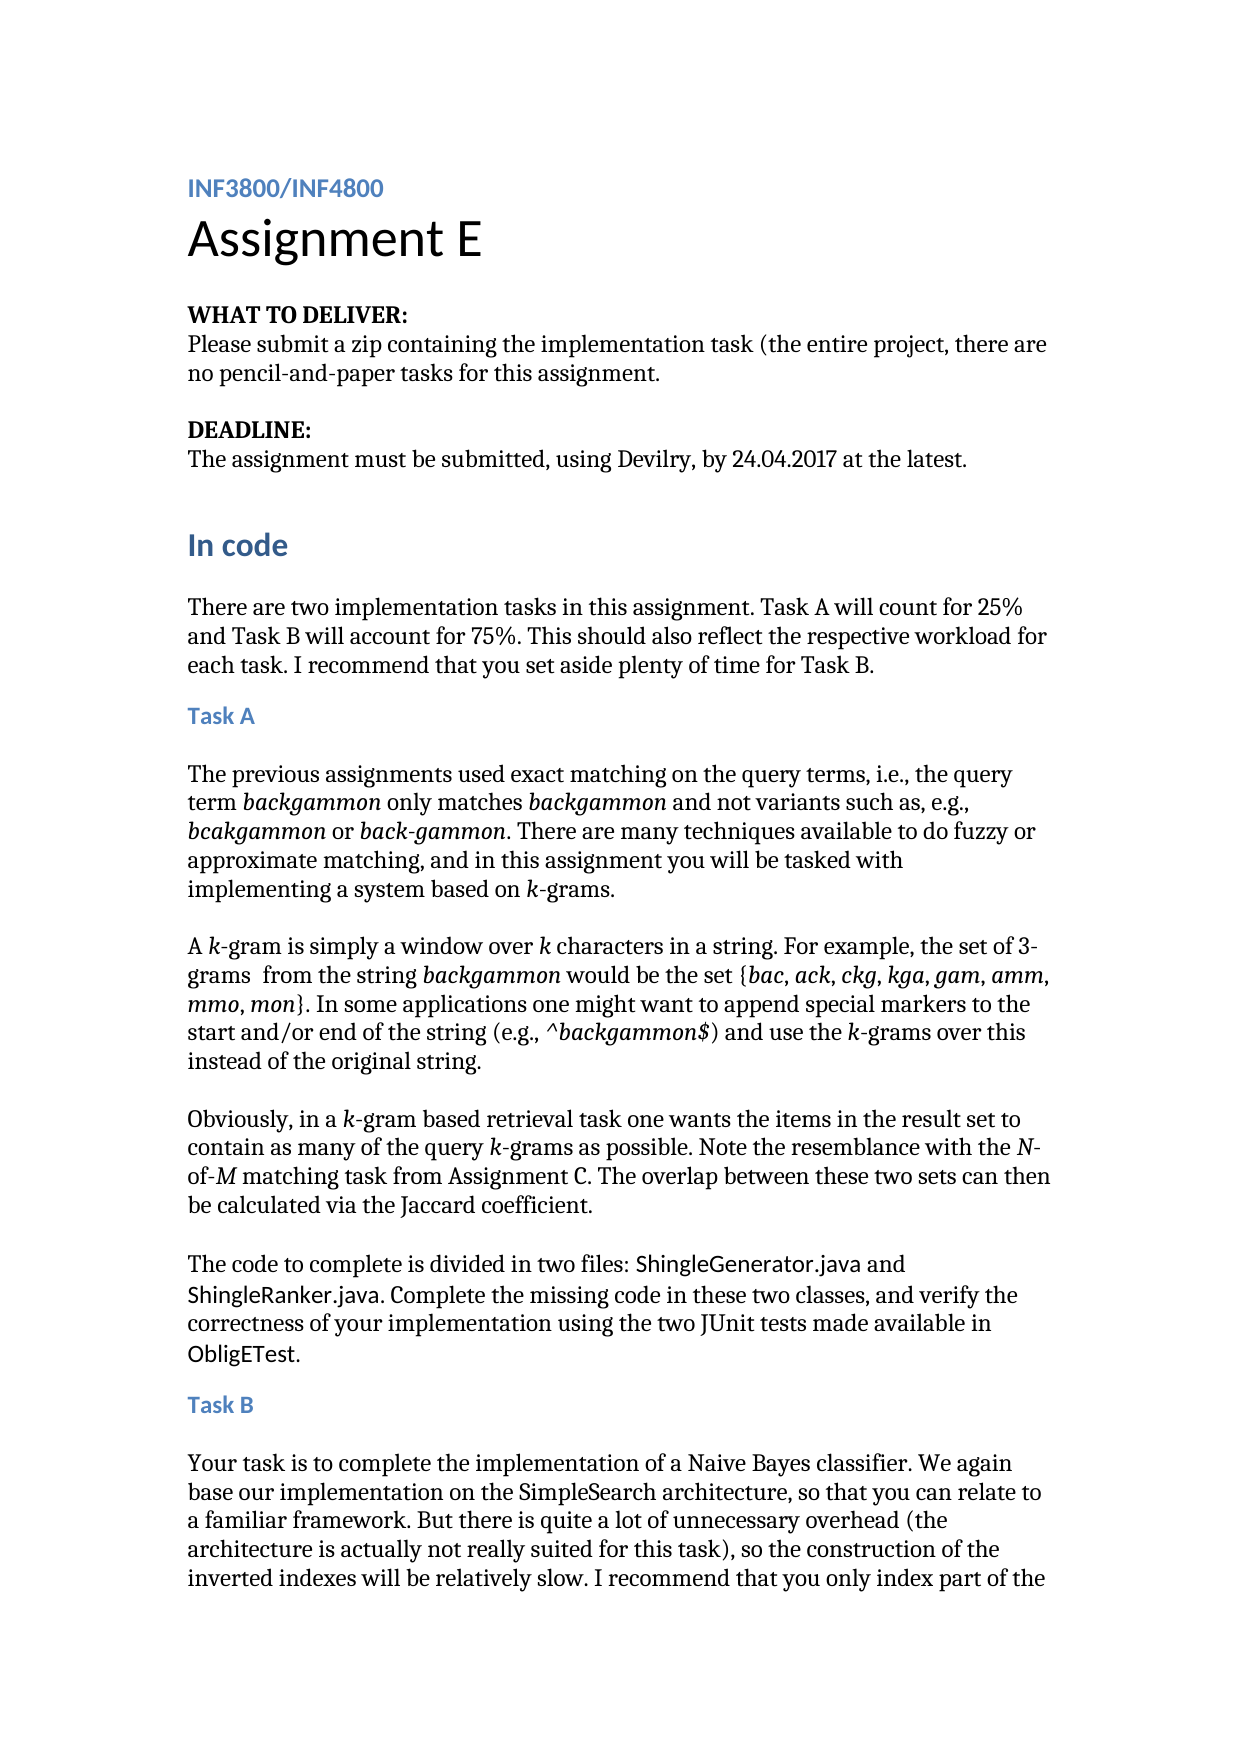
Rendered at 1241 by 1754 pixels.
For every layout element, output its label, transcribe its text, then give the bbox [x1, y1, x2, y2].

title Assignment E [187, 204, 1053, 270]
text The previous assignments used exact matching on the query terms, i.e., the query term backgammon only matches backgammon and not variants such as, e.g., bcakgammon or back-gammon. There are many techniques available to do fuzzy or approximate matching, and in this assignment you will be tasked with implementing a system based on k-grams. [187, 759, 1053, 903]
text There are two implementation tasks in this assignment. Task A will count for 25% and Task B will account for 75%. This should also reflect the respective workload for each task. I recommend that you set aside plenty of time for Task B. [187, 593, 1053, 679]
text Task B [187, 1389, 1053, 1420]
text INF3800/INF4800 [187, 171, 1053, 204]
text A k-gram is simply a window over k characters in a string. For example, the set of 3-grams from the string backgammon would be the set {bac, ack, ckg, kga, gam, amm, mmo, mon}. In some applications one might want to append special markers to the start and/or end of the string (e.g., ^backgammon$) and use the k-grams over this instead of the original string. [187, 932, 1053, 1076]
text The code to complete is divided in two files: ShingleGenerator.java and ShingleRanker.java. Complete the missing code in these two classes, and verify the correctness of your implementation using the two JUnit tests made available in ObligETest. [187, 1248, 1053, 1369]
text In code [187, 524, 1053, 564]
text The assignment must be submitted, using Devilry, by 24.04.2017 at the latest. [187, 445, 1053, 474]
text Obviously, in a k-gram based retrieval task one wants the items in the result set to contain as many of the query k-grams as possible. Note the resemblance with the N-of-M matching task from Assignment C. The overlap between these two sets can then be calculated via the Jaccard coefficient. [187, 1104, 1053, 1219]
text Your task is to complete the implementation of a Naive Bayes classifier. We again base our implementation on the SimpleSearch architecture, so that you can relate to a familiar framework. But there is quite a lot of unnecessary overhead (the architecture is actually not really suited for this task), so the construction of the inverted indexes will be relatively slow. I recommend that you only index part of the [187, 1449, 1053, 1592]
text WHAT TO DELIVER: [187, 301, 1053, 330]
text Please submit a zip containing the implementation task (the entire project, there are no pencil-and-paper tasks for this assignment. [187, 330, 1053, 387]
text DEADLINE: [187, 416, 1053, 445]
text Task A [187, 700, 1053, 731]
